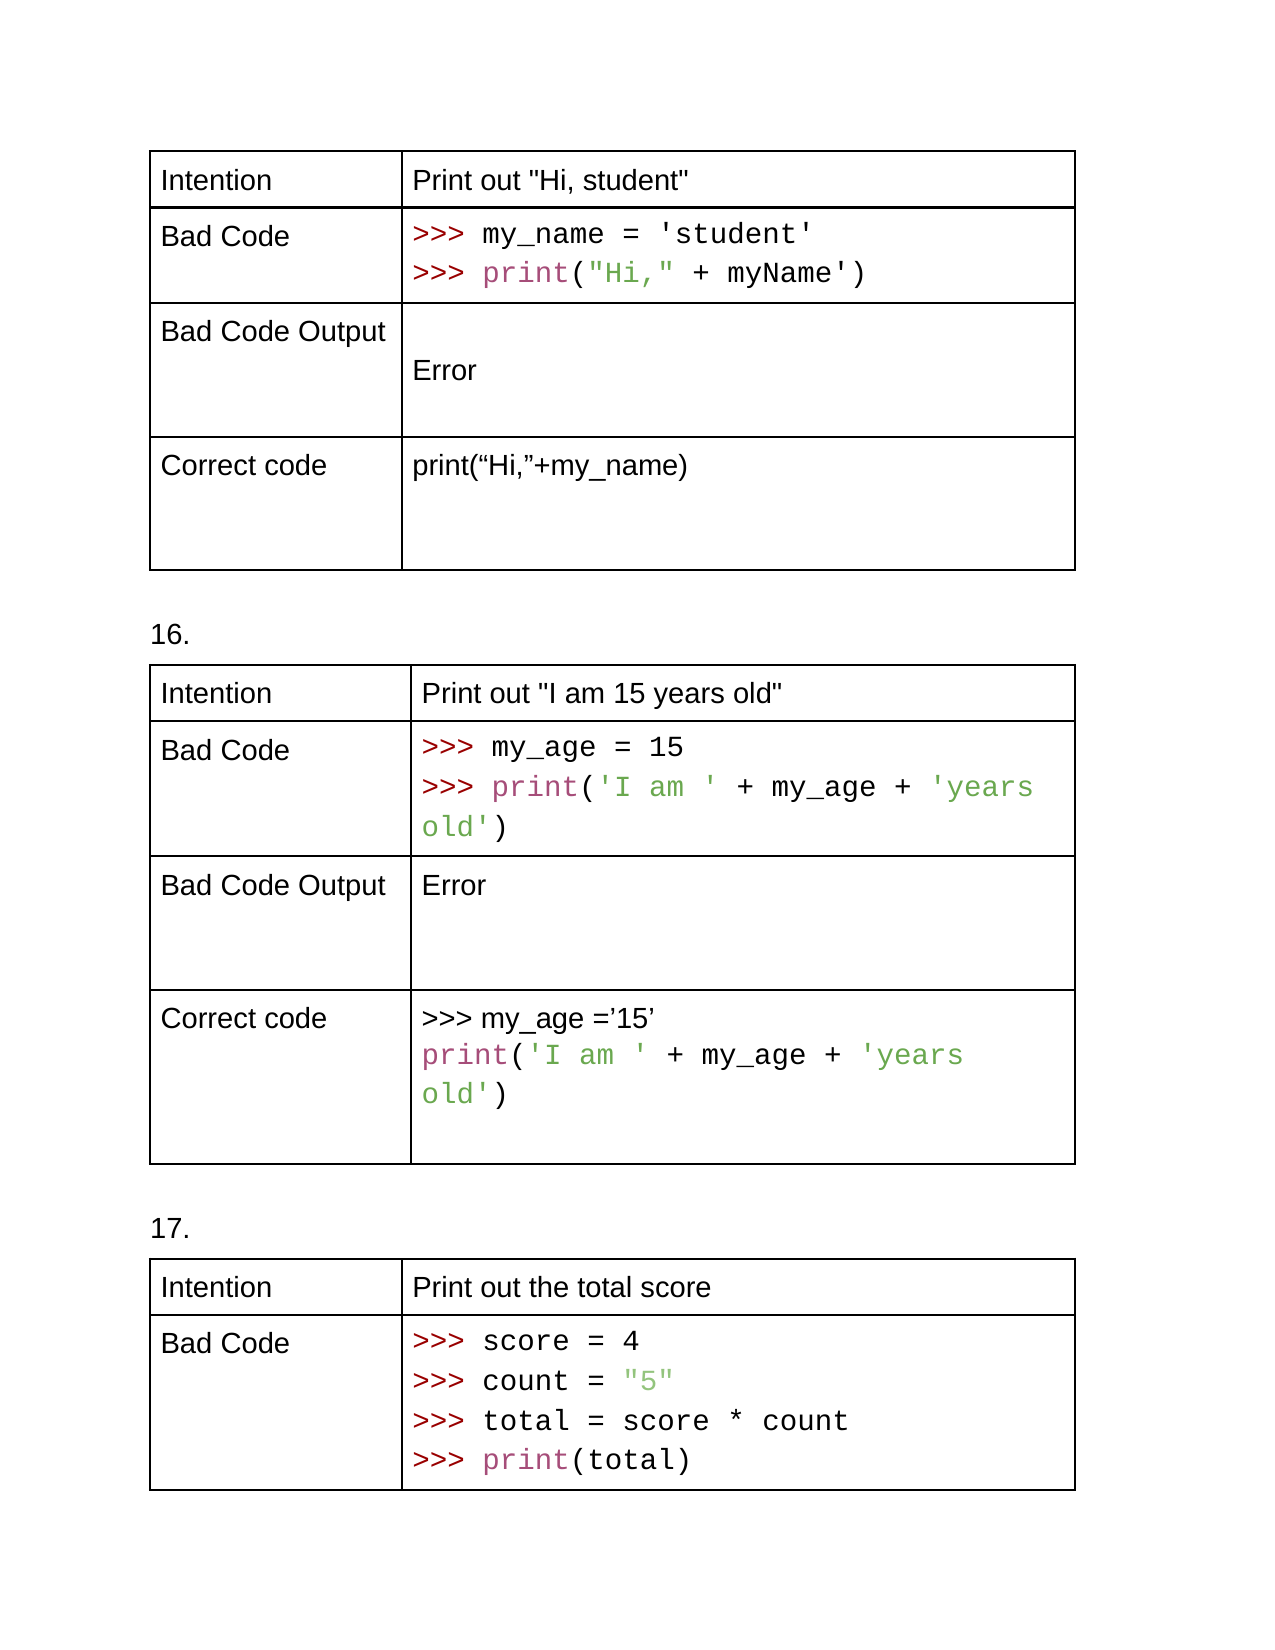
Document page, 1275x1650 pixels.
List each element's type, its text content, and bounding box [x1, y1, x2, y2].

table_cell Bad Code [151, 722, 410, 855]
table_cell Correct code [151, 438, 401, 569]
table_header Print out the total score [403, 1260, 1074, 1314]
table_cell Bad Code [151, 1316, 401, 1489]
text 17. [150, 1211, 1125, 1245]
table_header Print out "I am 15 years old" [412, 666, 1074, 720]
table_cell Error [403, 304, 1074, 436]
table_header Intention [151, 666, 410, 720]
table_cell >>> my_age =’15’ print('I am ' + my_age + 'years old') [412, 991, 1074, 1163]
table_cell >>> my_name = 'student' >>> print("Hi," + myName') [403, 209, 1074, 302]
table_cell Bad Code Output [151, 857, 410, 989]
text 16. [150, 617, 1125, 651]
table_cell Bad Code Output [151, 304, 401, 436]
table_cell Correct code [151, 991, 410, 1163]
table_cell Error [412, 857, 1074, 989]
table_header Intention [151, 152, 401, 206]
table_cell >>> my_age = 15 >>> print('I am ' + my_age + 'years old') [412, 722, 1074, 855]
table_cell Bad Code [151, 209, 401, 302]
table_header Print out "Hi, student" [403, 152, 1074, 206]
table_cell >>> score = 4 >>> count = "5" >>> total = score * count >>> print(total) [403, 1316, 1074, 1489]
table_header Intention [151, 1260, 401, 1314]
table_cell print(“Hi,”+my_name) [403, 438, 1074, 569]
